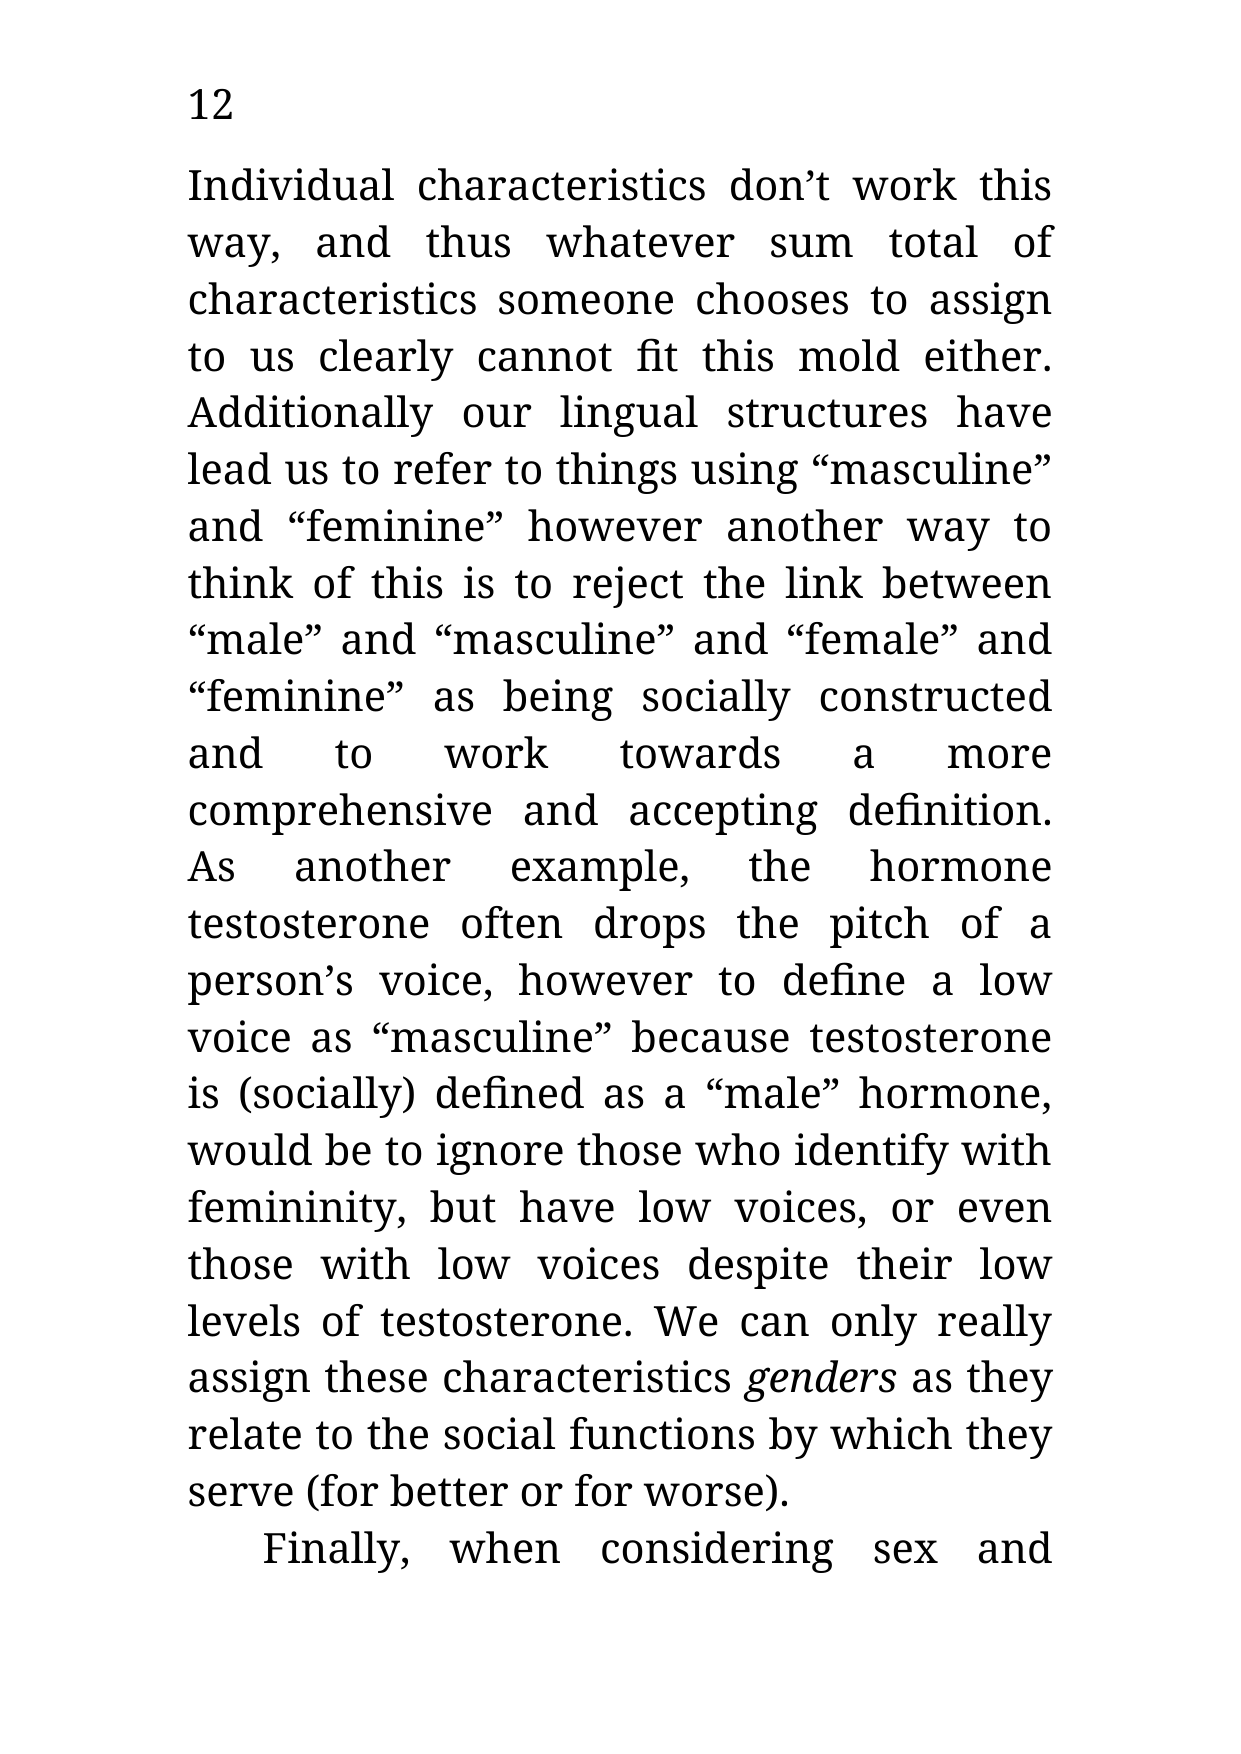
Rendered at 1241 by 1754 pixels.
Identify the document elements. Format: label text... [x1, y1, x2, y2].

text Individual characteristics don’t work this way, and thus whatever sum total of characteristics someone chooses to assign to us clearly cannot fit this mold either. Additionally our lingual structures have lead us to refer to things using “masculine” and “feminine” however another way to think of this is to reject the link between “male” and “masculine” and “female” and “feminine” as being socially constructed and to work towards a more comprehensive and accepting definition. As another example, the hormone testosterone often drops the pitch of a person’s voice, however to define a low voice as “masculine” because testosterone is (socially) defined as a “male” hormone, would be to ignore those who identify with femininity, but have low voices, or even those with low voices despite their low levels of testosterone. We can only really assign these characteristics genders as they relate to the social functions by which they serve (for better or for worse). [187, 156, 1053, 1518]
